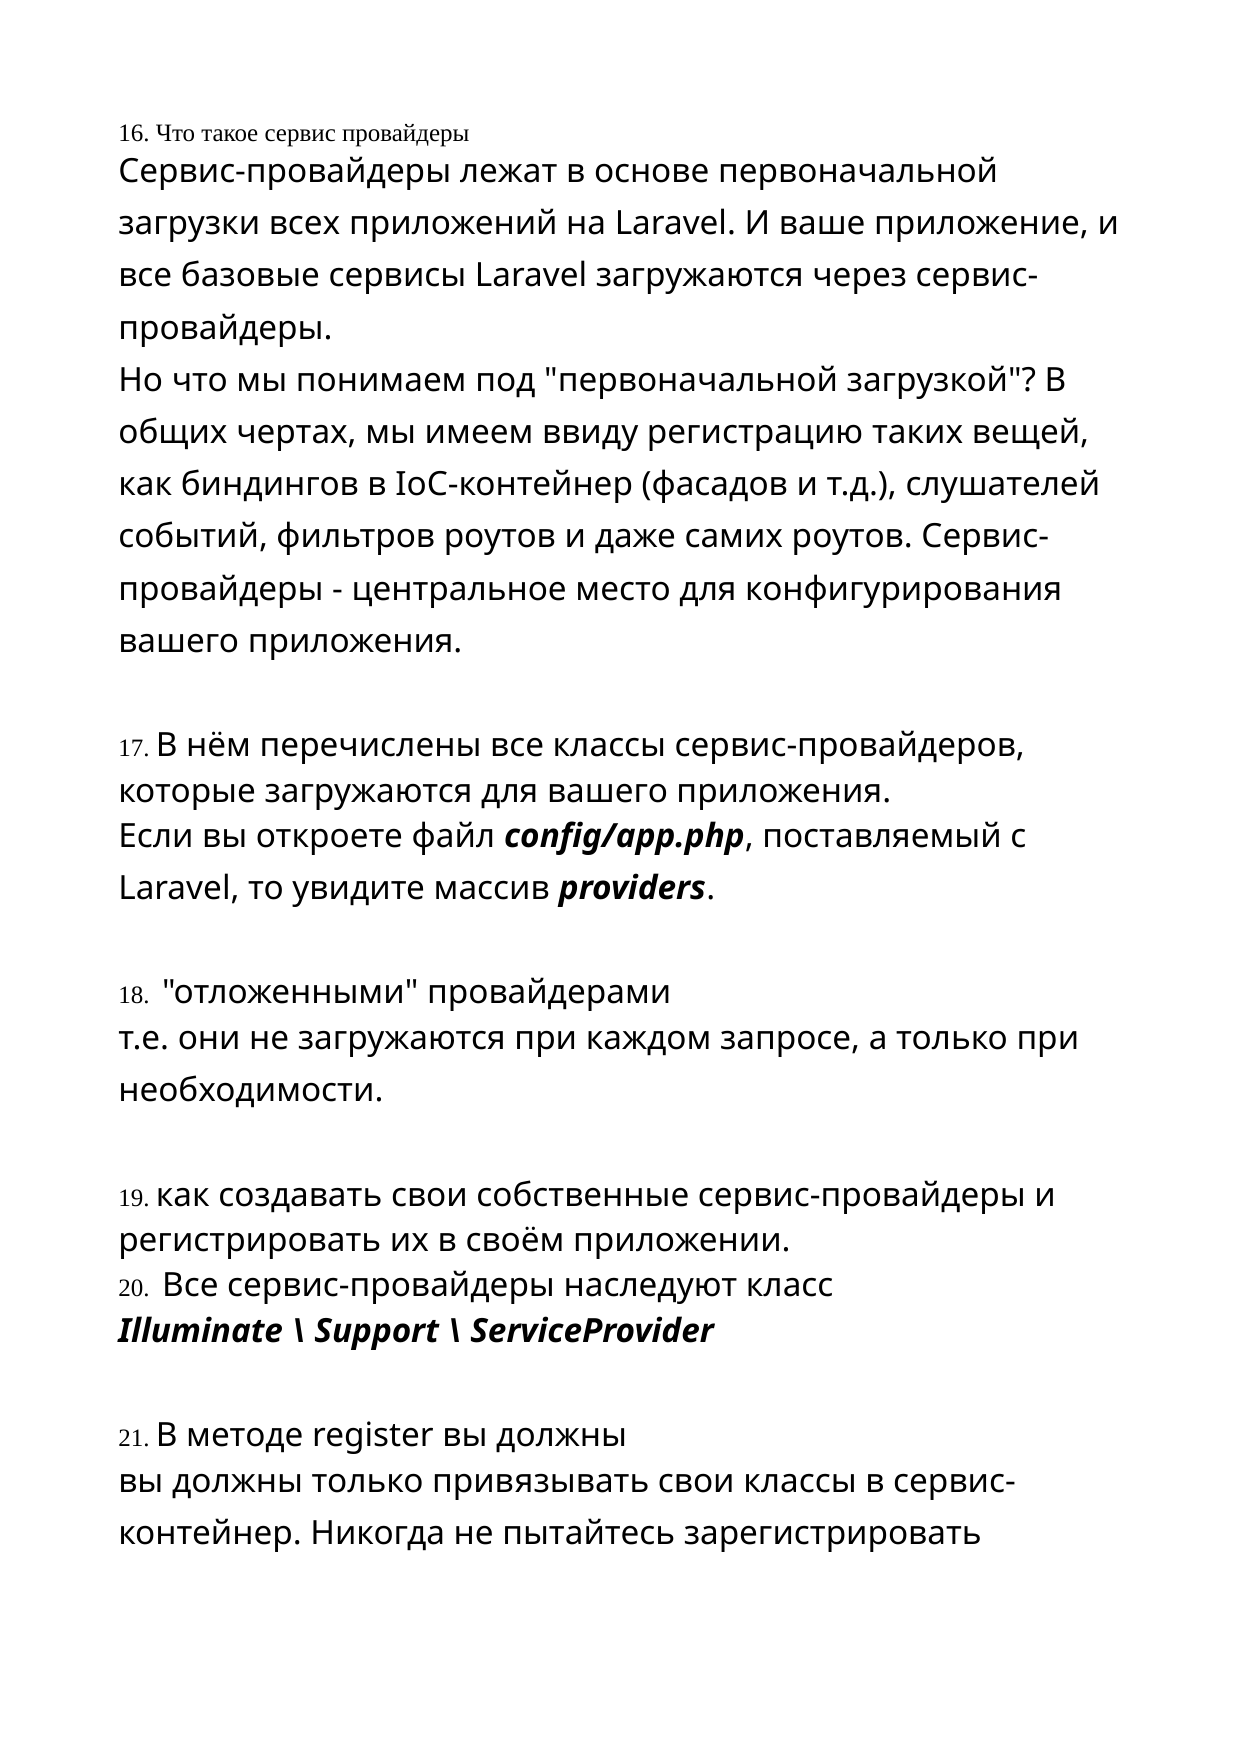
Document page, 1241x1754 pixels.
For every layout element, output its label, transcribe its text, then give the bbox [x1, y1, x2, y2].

text 19. как создавать свои собственные сервис-провайдеры и регистрировать их в своём приложении. [118, 1170, 1122, 1261]
text 17. В нём перечислены все классы сервис-провайдеров, которые загружаются для вашего приложения. [118, 721, 1122, 812]
text 16. Что такое сервис провайдеры [118, 118, 1122, 147]
text Illuminate \ Support \ ServiceProvider [118, 1307, 1122, 1352]
text 20. Все сервис-провайдеры наследуют класс [118, 1261, 1122, 1307]
text Сервис-провайдеры лежат в основе первоначальной загрузки всех приложений на Laravel. И ваше приложение, и все базовые сервисы Laravel загружаются через сервис-провайдеры. [118, 147, 1122, 349]
text 18. "отложенными" провайдерами [118, 968, 1122, 1014]
text Но что мы понимаем под "первоначальной загрузкой"? В общих чертах, мы имеем ввиду регистрацию таких вещей, как биндингов в IoC-контейнер (фасадов и т.д.), слушателей событий, фильтров роутов и даже самих роутов. Сервис-провайдеры - центральное место для конфигурирования вашего приложения. [118, 356, 1122, 662]
text т.е. они не загружаются при каждом запросе, а только при необходимости. [118, 1014, 1122, 1111]
text 21. В методе register вы должны [118, 1411, 1122, 1456]
text вы должны только привязывать свои классы в сервис-контейнер. Никогда не пытайтесь зарегистрировать [118, 1456, 1122, 1554]
text Если вы откроете файл config/app.php, поставляемый с Laravel, то увидите массив providers. [118, 812, 1122, 909]
